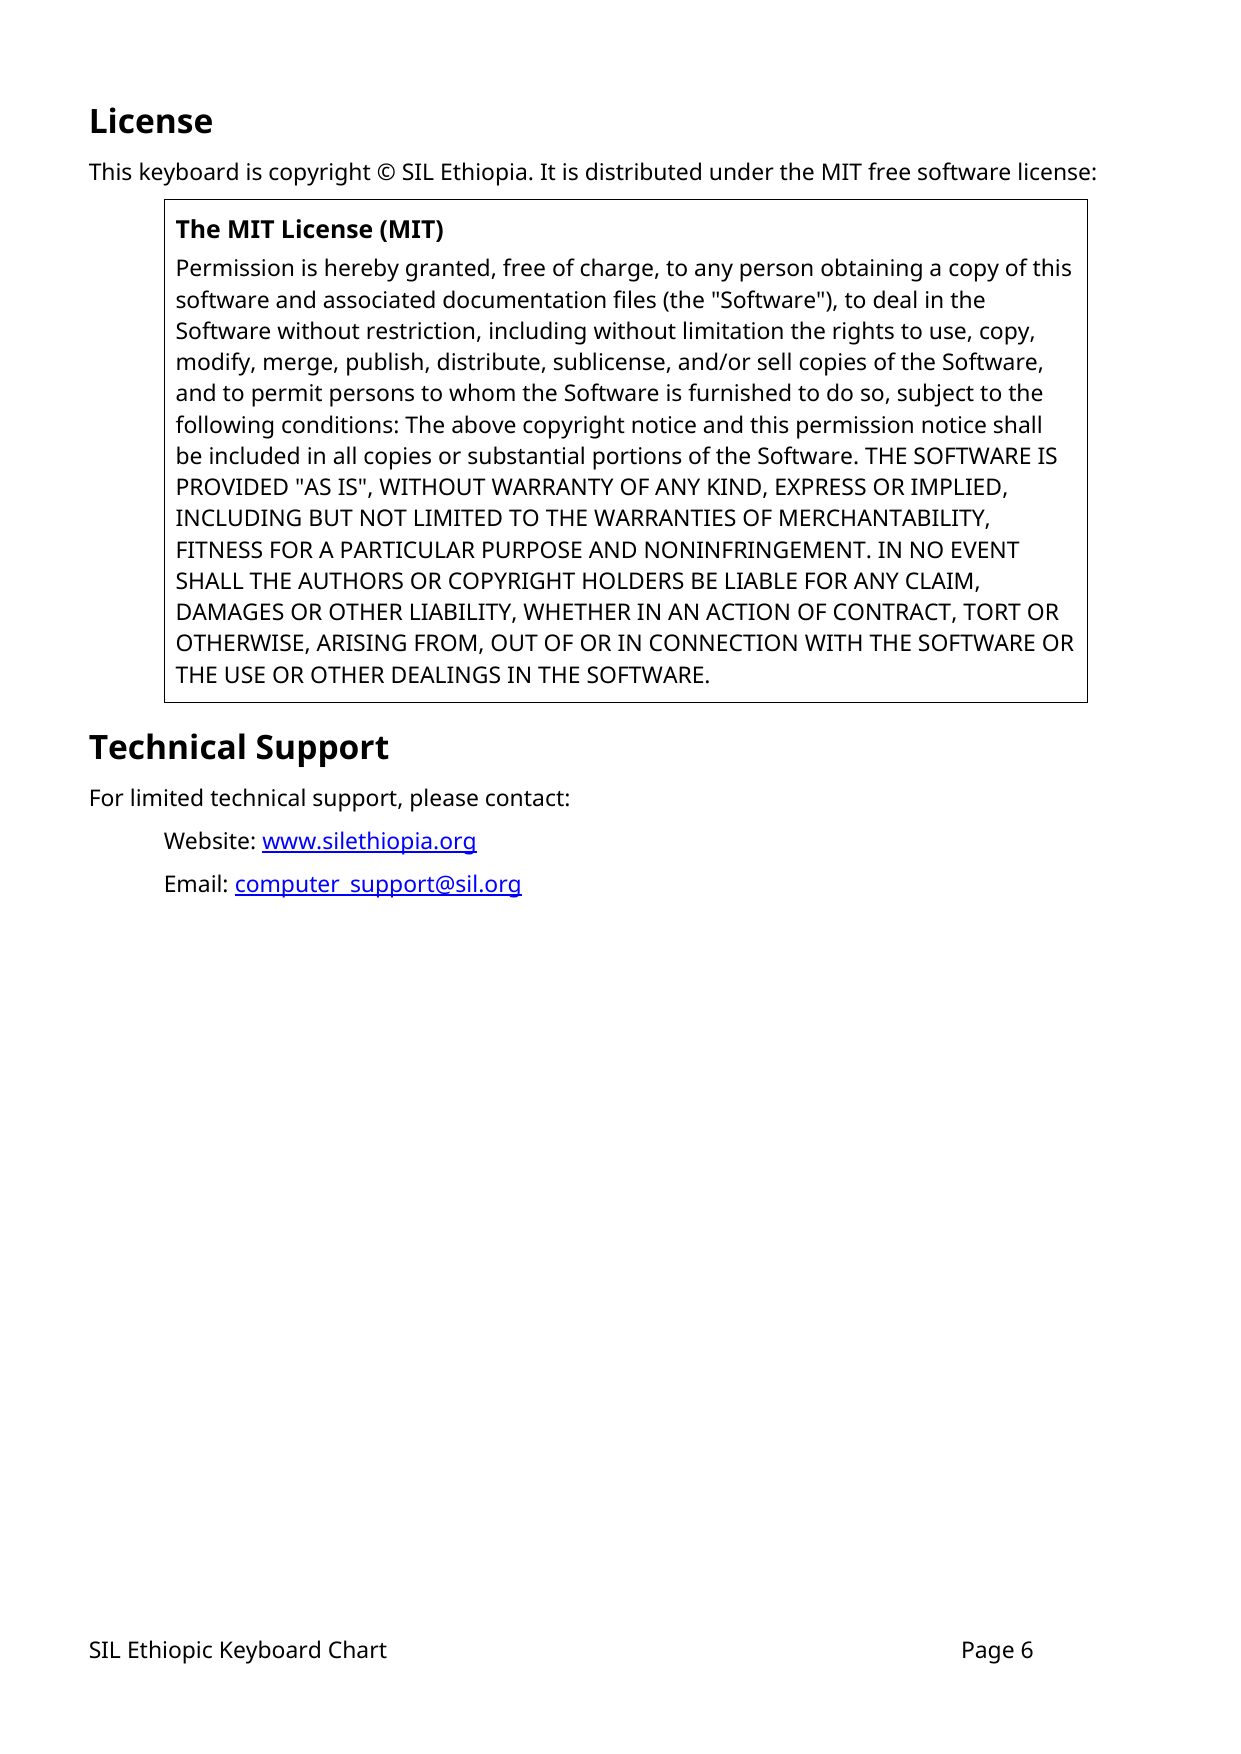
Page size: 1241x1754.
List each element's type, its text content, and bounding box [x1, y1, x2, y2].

text This keyboard is copyright © SIL Ethiopia. It is distributed under the MIT free software license: [88, 156, 1152, 187]
text Website: www.silethiopia.org [88, 825, 1152, 856]
subtitle Technical Support [88, 723, 1152, 769]
subtitle License [88, 98, 1152, 143]
text For limited technical support, please contact: [88, 782, 1152, 813]
table_header The MIT License (MIT) Permission is hereby granted, free of charge, to any person obtaining a copy of this software and associated documentation files (the "Software"), to deal in the Software without restriction, including without limitation the rights to use, copy, modify, merge, publish, distribute, sublicense, and/or sell copies of the Software, and to permit persons to whom the Software is furnished to do so, subject to the following conditions: The above copyright notice and this permission notice shall be included in all copies or substantial portions of the Software. THE SOFTWARE IS PROVIDED "AS IS", WITHOUT WARRANTY OF ANY KIND, EXPRESS OR IMPLIED, INCLUDING BUT NOT LIMITED TO THE WARRANTIES OF MERCHANTABILITY, FITNESS FOR A PARTICULAR PURPOSE AND NONINFRINGEMENT. IN NO EVENT SHALL THE AUTHORS OR COPYRIGHT HOLDERS BE LIABLE FOR ANY CLAIM, DAMAGES OR OTHER LIABILITY, WHETHER IN AN ACTION OF CONTRACT, TORT OR OTHERWISE, ARISING FROM, OUT OF OR IN CONNECTION WITH THE SOFTWARE OR THE USE OR OTHER DEALINGS IN THE SOFTWARE. [165, 200, 1087, 702]
text Email: computer_support@sil.org [88, 868, 1152, 899]
